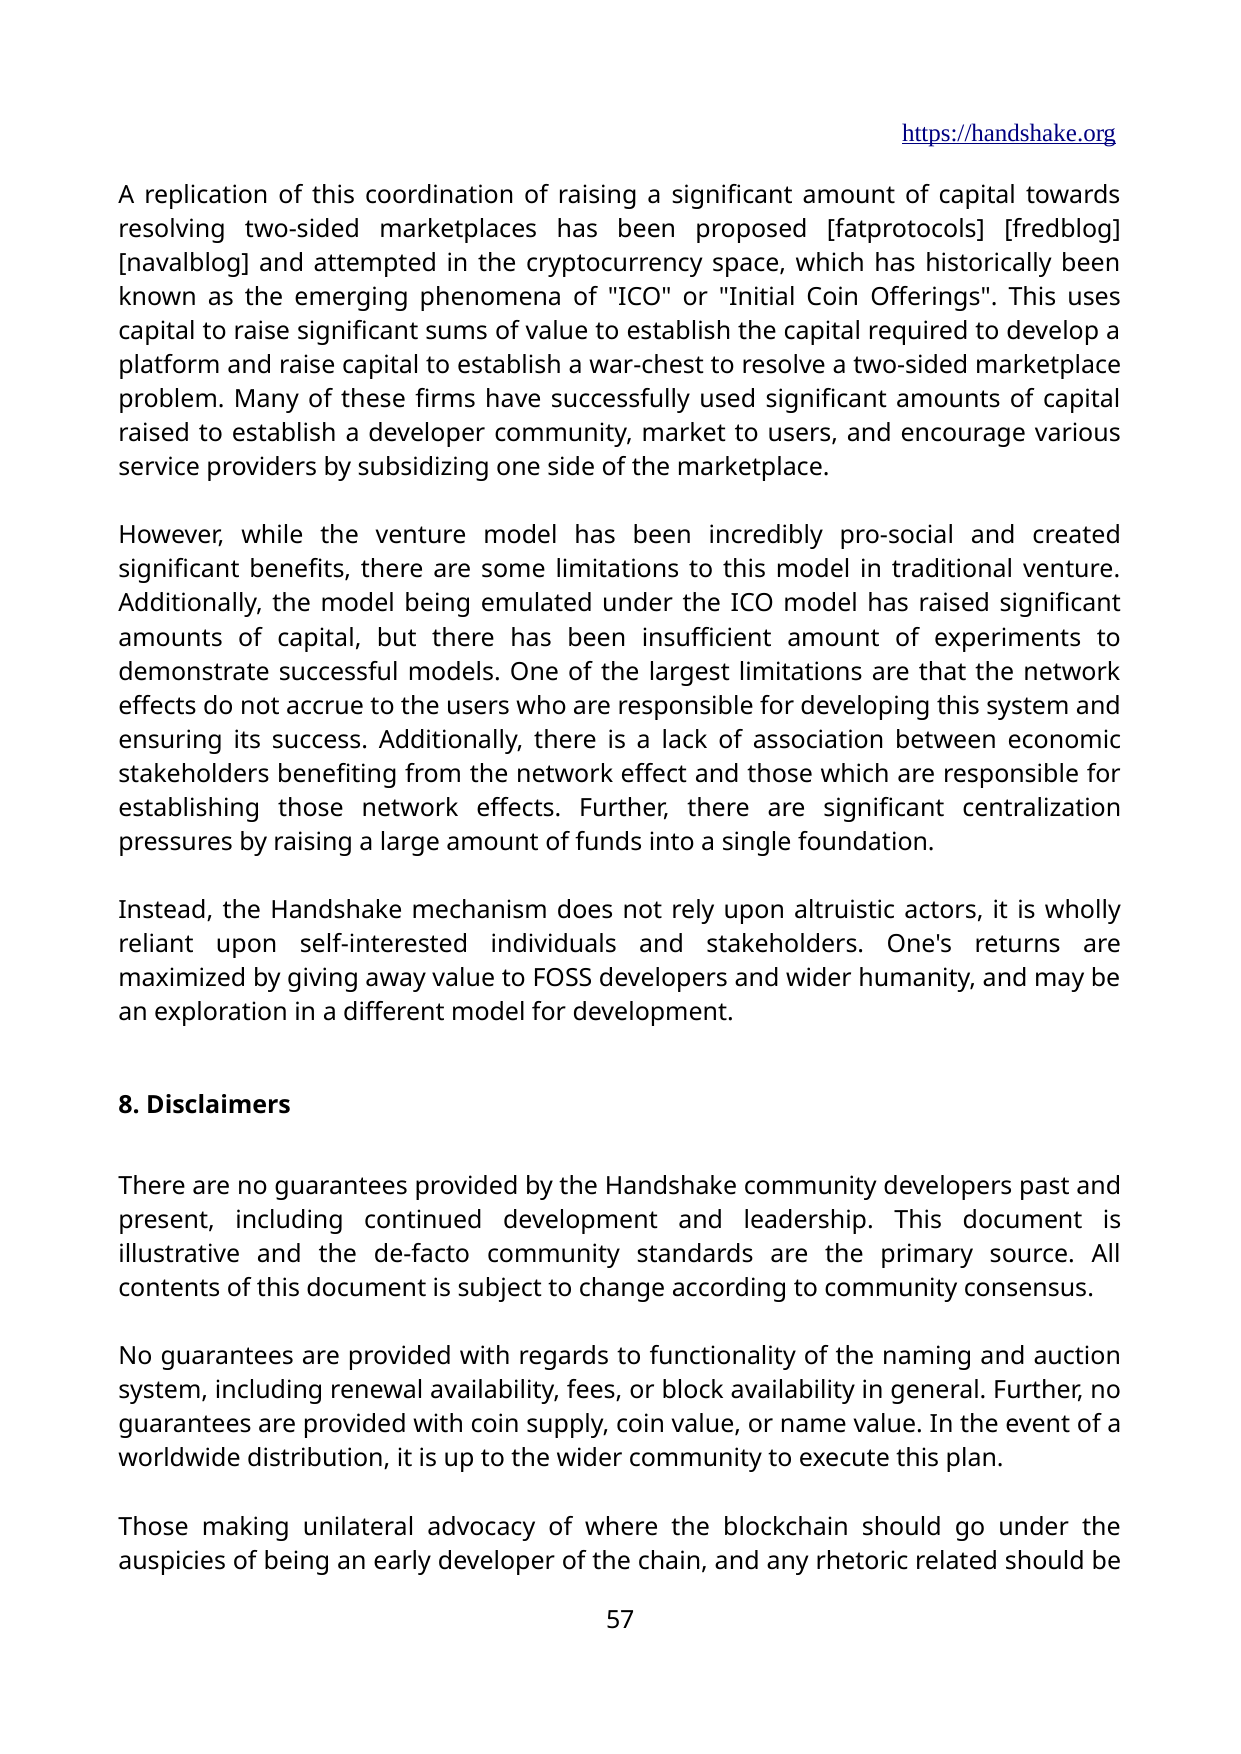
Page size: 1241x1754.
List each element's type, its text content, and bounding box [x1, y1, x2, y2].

text Instead, the Handshake mechanism does not rely upon altruistic actors, it is wholly reliant upon self-interested individuals and stakeholders. One's returns are maximized by giving away value to FOSS developers and wider humanity, and may be an exploration in a different model for development. [118, 892, 1122, 1028]
text However, while the venture model has been incredibly pro-social and created significant benefits, there are some limitations to this model in traditional venture. Additionally, the model being emulated under the ICO model has raised significant amounts of capital, but there has been insufficient amount of experiments to demonstrate successful models. One of the largest limitations are that the network effects do not accrue to the users who are responsible for developing this system and ensuring its success. Additionally, there is a lack of association between economic stakeholders benefiting from the network effect and those which are responsible for establishing those network effects. Further, there are significant centralization pressures by raising a large amount of funds into a single foundation. [118, 517, 1122, 858]
text Those making unilateral advocacy of where the blockchain should go under the auspicies of being an early developer of the chain, and any rhetoric related should be [118, 1508, 1122, 1576]
text There are no guarantees provided by the Handshake community developers past and present, including continued development and leadership. This document is illustrative and the de-facto community standards are the primary source. All contents of this document is subject to change according to community consensus. [118, 1168, 1122, 1304]
subtitle 8. Disclaimers [118, 1087, 1122, 1121]
text A replication of this coordination of raising a significant amount of capital towards resolving two-sided marketplaces has been proposed [fatprotocols] [fredblog][navalblog] and attempted in the cryptocurrency space, which has historically been known as the emerging phenomena of "ICO" or "Initial Coin Offerings". This uses capital to raise significant sums of value to establish the capital required to develop a platform and raise capital to establish a war-chest to resolve a two-sided marketplace problem. Many of these firms have successfully used significant amounts of capital raised to establish a developer community, market to users, and encourage various service providers by subsidizing one side of the marketplace. [118, 176, 1122, 483]
text No guarantees are provided with regards to functionality of the naming and auction system, including renewal availability, fees, or block availability in general. Further, no guarantees are provided with coin supply, coin value, or name value. In the event of a worldwide distribution, it is up to the wider community to execute this plan. [118, 1338, 1122, 1474]
